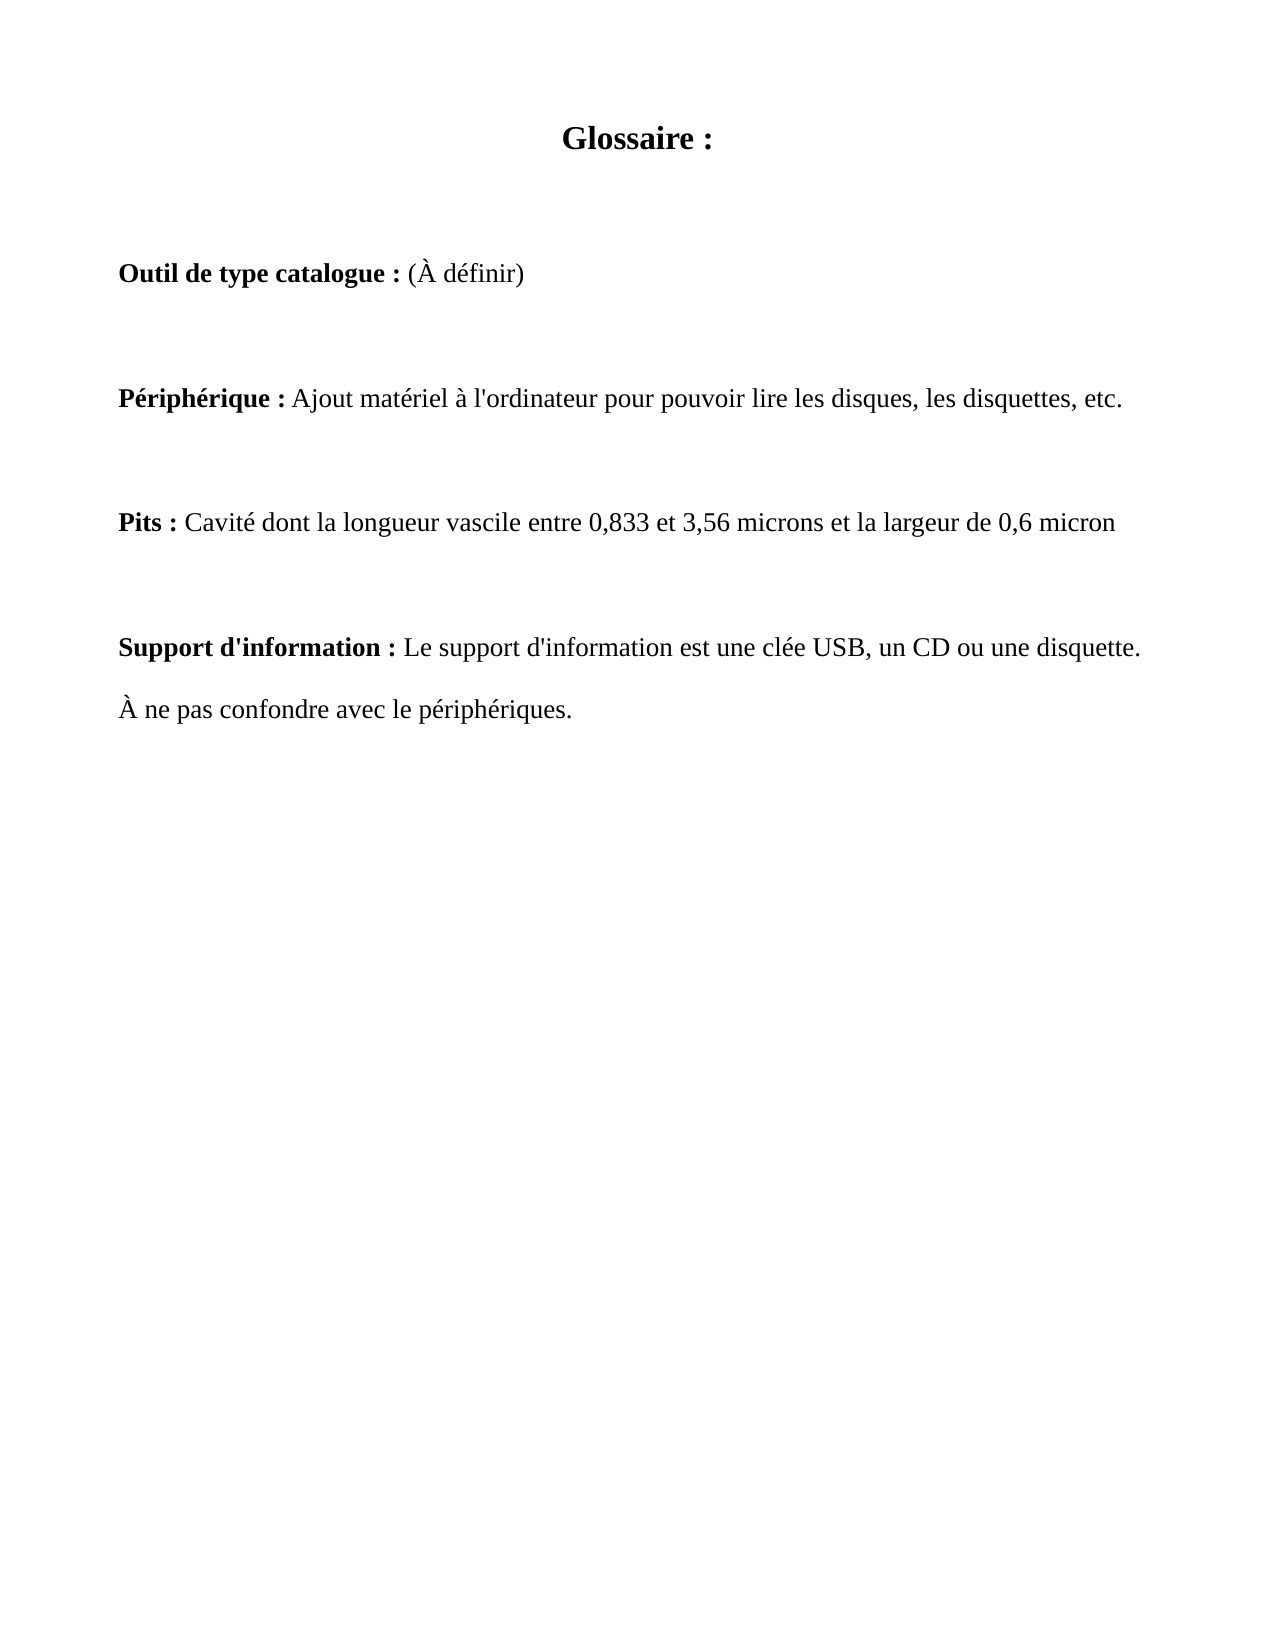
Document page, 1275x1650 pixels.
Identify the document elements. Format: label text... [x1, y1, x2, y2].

text Glossaire : [118, 118, 1157, 156]
text Périphérique : Ajout matériel à l'ordinateur pour pouvoir lire les disques, les disquettes, etc. [118, 382, 1157, 413]
text Pits : Cavité dont la longueur vascile entre 0,833 et 3,56 microns et la largeur de 0,6 micron [118, 506, 1157, 537]
text Outil de type catalogue : (À définir) [118, 257, 1157, 288]
text Support d'information : Le support d'information est une clée USB, un CD ou une disquette. À ne pas confondre avec le périphériques. [118, 631, 1157, 724]
